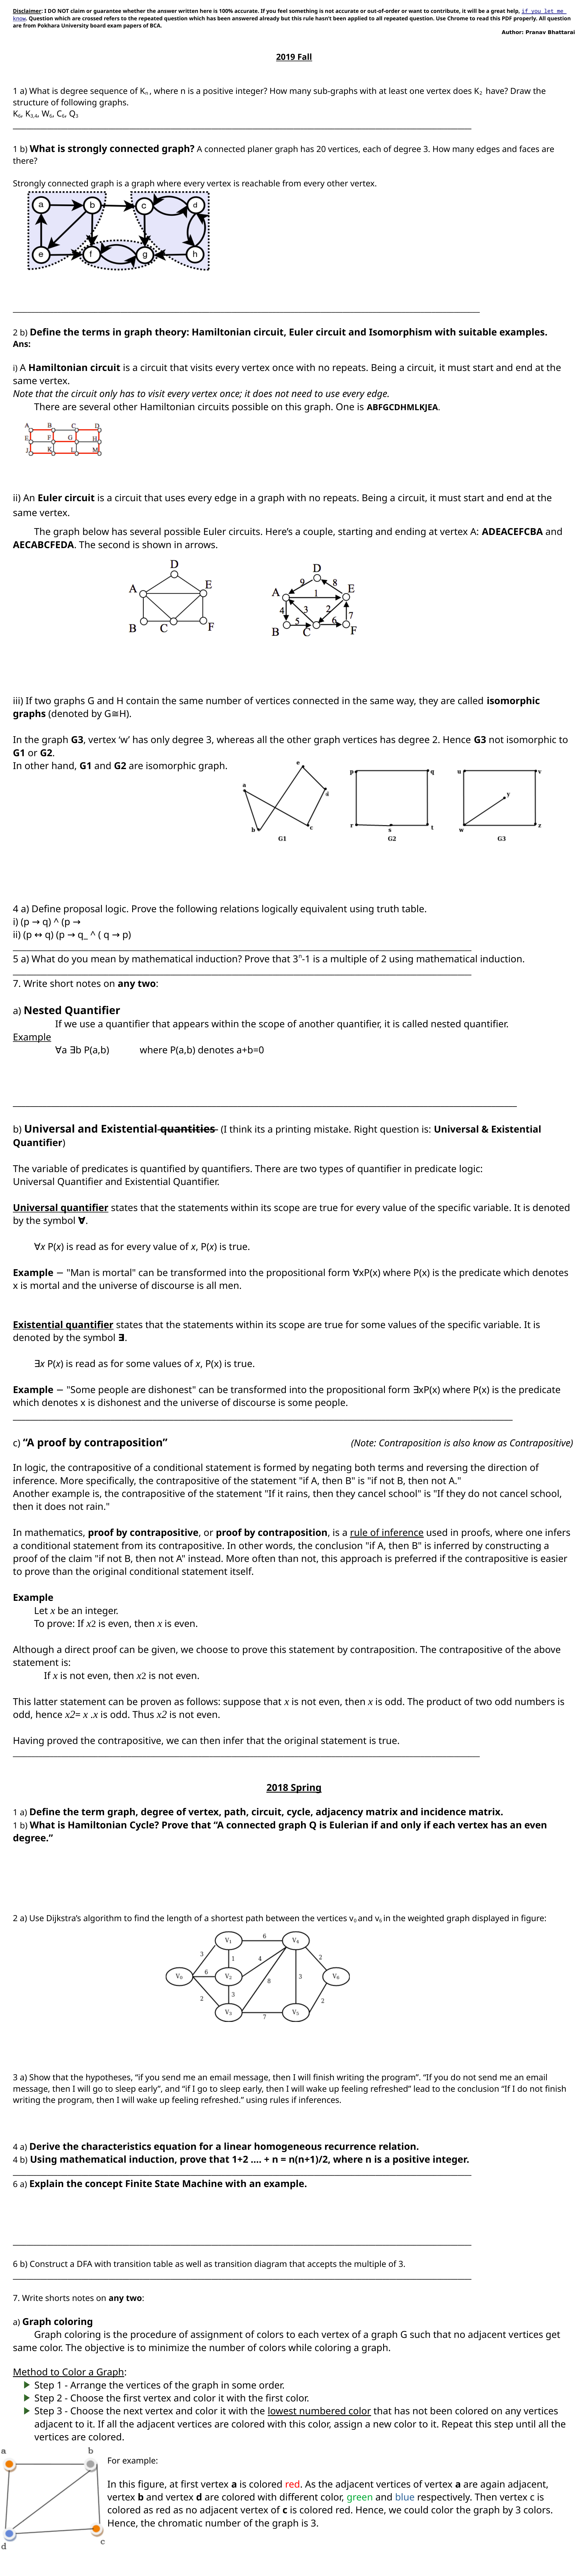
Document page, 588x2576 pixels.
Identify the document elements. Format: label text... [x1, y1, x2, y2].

text The variable of predicates is quantified by quantifiers. There are two types of quantifier in predicate logic: [13, 1162, 575, 1175]
list Step 1 - Arrange the vertices of the graph in some order. [23, 2378, 575, 2391]
text Disclaimer: I DO NOT claim or guarantee whether the answer written here is 100% accurate. If you feel something is not accurate or out-of-order or want to contribute, it will be a great help, if you let me know. Question which are crossed refers to the repeated question which has been answered already but this rule hasn’t been applied to all repeated question. Use Chrome to read this PDF properly. All question are from Pokhara University board exam papers of BCA. [13, 7, 575, 29]
text For example: [107, 2455, 575, 2466]
list Step 3 - Choose the next vertex and color it with the lowest numbered color that has not been colored on any vertices adjacent to it. If all the adjacent vertices are colored with this color, assign a new color to it. Repeat this step until all the vertices are colored. [23, 2404, 575, 2443]
text In the graph G3, vertex ‘w’ has only degree 3, whereas all the other graph vertices has degree 2. Hence G3 not isomorphic to G1 or G2. [13, 733, 575, 759]
text Existential quantifier states that the statements within its scope are true for some values of the specific variable. It is denoted by the symbol ∃. [13, 1318, 575, 1344]
text ______________________________________________________________________________________________________________________________________ [13, 2235, 575, 2247]
text In logic, the contrapositive of a conditional statement is formed by negating both terms and reversing the direction of inference. More specifically, the contrapositive of the statement "if A, then B" is "if not B, then not A." [13, 1461, 575, 1487]
picture [165, 1931, 350, 2022]
text 6 a) Explain the concept Finite State Machine with an example. [13, 2177, 575, 2190]
text 4 a) Define proposal logic. Prove the following relations logically equivalent using truth table. [13, 902, 575, 915]
picture [0, 2447, 107, 2551]
text Having proved the contrapositive, we can then infer that the original statement is true. [13, 1734, 575, 1747]
text 3 a) Show that the hypotheses, “if you send me an email message, then I will finish writing the program”. “If you do not send me an email message, then I will go to sleep early”, and “if I go to sleep early, then I will wake up feeling refreshed” lead to the conclusion “If I do not finish writing the program, then I will wake up feeling refreshed.” using rules if inferences. [13, 2071, 575, 2105]
text i) (p → q) ^ (p → [13, 915, 575, 928]
text The graph below has several possible Euler circuits. Here’s a couple, starting and ending at vertex A: ADEACEFCBA and AECABCFEDA. The second is shown in arrows. [13, 525, 575, 551]
text _______________________________________________________________________________________________________________________ [13, 1095, 575, 1108]
text Method to Color a Graph: [13, 2365, 575, 2378]
text There are several other Hamiltonian circuits possible on this graph. One is ABFGCDHMLKJEA. [13, 400, 575, 413]
list Step 2 - Choose the first vertex and color it with the first color. [23, 2391, 575, 2404]
text Example [13, 1591, 575, 1604]
text In other hand, G1 and G2 are isomorphic graph. [13, 759, 575, 772]
picture [240, 760, 542, 843]
text Graph coloring is the procedure of assignment of colors to each vertex of a graph G such that no adjacent vertices get same color. The objective is to minimize the number of colors while coloring a graph. [13, 2328, 575, 2365]
text ______________________________________________________________________________________________________________________________________ [13, 941, 575, 952]
text ii) (p ↔ q) (p → q_ ^ ( q → p) [13, 928, 575, 941]
text ii) An Euler circuit is a circuit that uses every edge in a graph with no repeats. Being a circuit, it must start and end at the same vertex. [13, 491, 575, 519]
text 2 a) Use Dijkstra’s algorithm to find the length of a shortest path between the vertices v0 and v6 in the weighted graph displayed in figure: [13, 1913, 575, 1924]
text 1 a) Define the term graph, degree of vertex, path, circuit, cycle, adjacency matrix and incidence matrix. [13, 1805, 575, 1818]
text ______________________________________________________________________________________________________________________________________ [13, 2269, 575, 2281]
picture [27, 191, 210, 270]
text ______________________________________________________________________________________________________________________ [13, 1409, 575, 1422]
text iii) If two graphs G and H contain the same number of vertices connected in the same way, they are called isomorphic graphs (denoted by G≅H). [13, 694, 575, 720]
text 7. Write short notes on any two: [13, 977, 575, 990]
text Let x be an integer. [13, 1604, 575, 1617]
text 4 b) Using mathematical induction, prove that 1+2 …. + n = n(n+1)/2, where n is a positive integer. [13, 2153, 575, 2166]
text 6 b) Construct a DFA with transition table as well as transition diagram that accepts the multiple of 3. [13, 2258, 575, 2269]
text Universal Quantifier and Existential Quantifier. [13, 1175, 575, 1188]
text Example [13, 1030, 575, 1043]
text Example − "Man is mortal" can be transformed into the propositional form ∀xP(x) where P(x) is the predicate which denotes x is mortal and the universe of discourse is all men. [13, 1253, 575, 1292]
text 1 b) What is Hamiltonian Cycle? Prove that “A connected graph Q is Eulerian if and only if each vertex has an even degree.” [13, 1818, 575, 1844]
text In this figure, at first vertex a is colored red. As the adjacent vertices of vertex a are again adjacent, vertex b and vertex d are colored with different color, green and blue respectively. Then vertex c is colored as red as no adjacent vertex of c is colored red. Hence, we could color the graph by 3 colors. Hence, the chromatic number of the graph is 3. [107, 2477, 575, 2529]
text 1 a) What is degree sequence of Kn , where n is a positive integer? How many sub-graphs with at least one vertex does K2 have? Draw the structure of following graphs. [13, 85, 575, 108]
text 2019 Fall [13, 51, 575, 62]
text ______________________________________________________________________________________________________________________________ [13, 303, 575, 314]
text Ans: [13, 338, 575, 349]
text ∀a ∃b P(a,b) where P(a,b) denotes a+b=0 [13, 1043, 575, 1056]
text To prove: If x2 is even, then x is even. [13, 1617, 575, 1630]
text ______________________________________________________________________________________________________________________________ [13, 1747, 575, 1758]
text If x is not even, then x2 is not even. [13, 1669, 575, 1682]
text Another example is, the contrapositive of the statement "If it rains, then they cancel school" is "If they do not cancel school, then it does not rain." [13, 1487, 575, 1513]
text a) Nested Quantifier [13, 1003, 575, 1017]
text ∀x P(x) is read as for every value of x, P(x) is true. [13, 1240, 575, 1253]
text ______________________________________________________________________________________________________________________________________ [13, 119, 575, 131]
text K6, K3,4, W6, C6, Q3 [13, 108, 575, 119]
text In mathematics, proof by contrapositive, or proof by contraposition, is a rule of inference used in proofs, where one infers a conditional statement from its contrapositive. In other words, the conclusion "if A, then B" is inferred by constructing a proof of the claim "if not B, then not A" instead. More often than not, this approach is preferred if the contrapositive is easier to prove than the original conditional statement itself. [13, 1526, 575, 1578]
text 7. Write shorts notes on any two: [13, 2292, 575, 2304]
text c) “A proof by contraposition” (Note: Contraposition is also know as Contrapositive) [13, 1435, 575, 1449]
text ∃x P(x) is read as for some values of x, P(x) is true. [13, 1357, 575, 1370]
text Although a direct proof can be given, we choose to prove this statement by contraposition. The contrapositive of the above statement is: [13, 1643, 575, 1669]
text Note that the circuit only has to visit every vertex once; it does not need to use every edge. [13, 387, 575, 400]
text Strongly connected graph is a graph where every vertex is reachable from every other vertex. [13, 177, 575, 189]
text 1 b) What is strongly connected graph? A connected planer graph has 20 vertices, each of degree 3. How many edges and faces are there? [13, 142, 575, 166]
picture [127, 560, 361, 638]
text 5 a) What do you mean by mathematical induction? Prove that 3n-1 is a multiple of 2 using mathematical induction. [13, 952, 575, 965]
text Example − "Some people are dishonest" can be transformed into the propositional form ∃xP(x) where P(x) is the predicate which denotes x is dishonest and the universe of discourse is some people. [13, 1383, 575, 1409]
text 2 b) Define the terms in graph theory: Hamiltonian circuit, Euler circuit and Isomorphism with suitable examples. [13, 325, 575, 338]
text 4 a) Derive the characteristics equation for a linear homogeneous recurrence relation. [13, 2140, 575, 2153]
text Author: Pranav Bhattarai [13, 29, 575, 39]
picture [22, 421, 105, 456]
text b) Universal and Existential quantities (I think its a printing mistake. Right question is: Universal & Existential Quantifier) [13, 1121, 575, 1162]
text This latter statement can be proven as follows: suppose that x is not even, then x is odd. The product of two odd numbers is odd, hence x2= x .x is odd. Thus x2 is not even. [13, 1695, 575, 1721]
text Universal quantifier states that the statements within its scope are true for every value of the specific variable. It is denoted by the symbol ∀. [13, 1201, 575, 1227]
text a) Graph coloring [13, 2315, 575, 2328]
text ______________________________________________________________________________________________________________________________________ [13, 965, 575, 977]
text i) A Hamiltonian circuit is a circuit that visits every vertex once with no repeats. Being a circuit, it must start and end at the same vertex. [13, 361, 575, 387]
text ______________________________________________________________________________________________________________________________________ [13, 2166, 575, 2177]
text 2018 Spring [13, 1781, 575, 1794]
text If we use a quantifier that appears within the scope of another quantifier, it is called nested quantifier. [13, 1017, 575, 1030]
